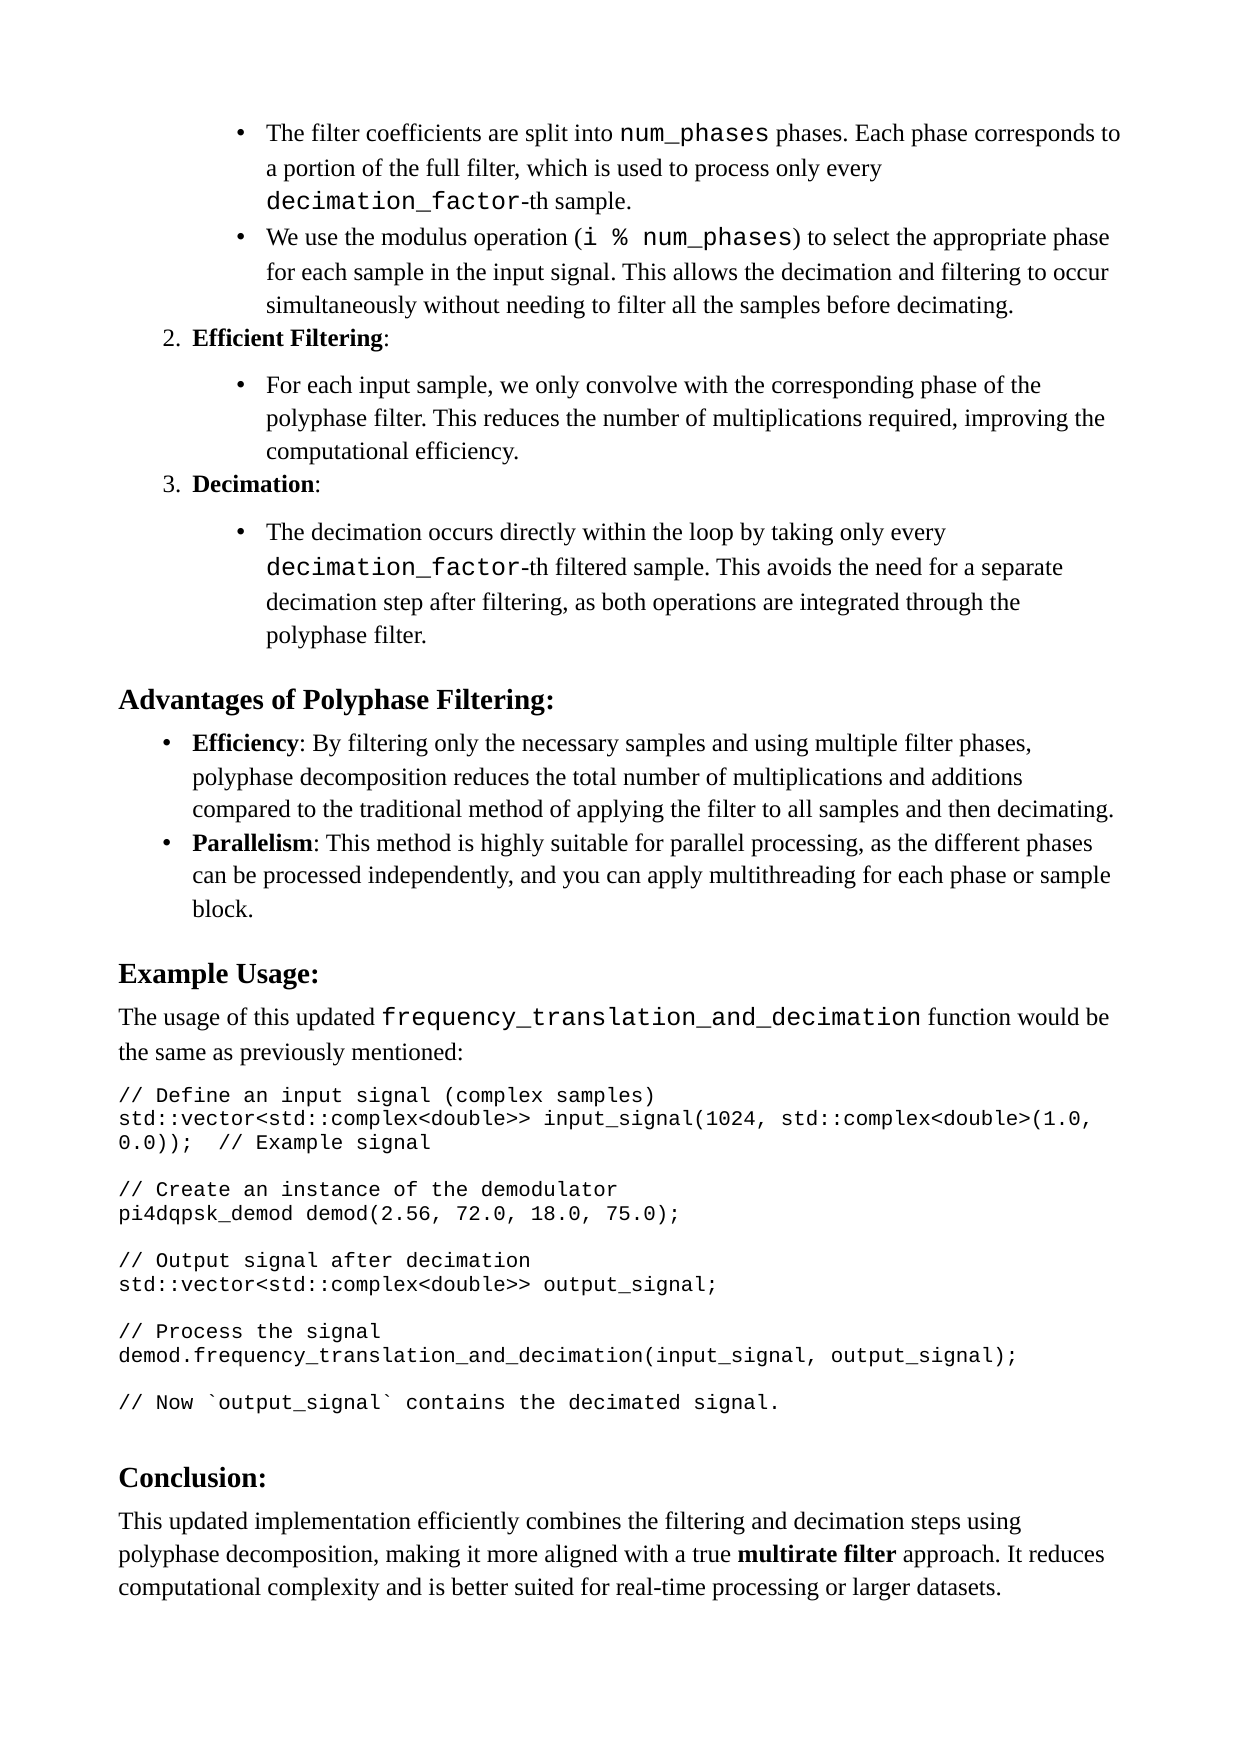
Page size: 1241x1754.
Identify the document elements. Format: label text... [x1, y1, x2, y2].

text This updated implementation efficiently combines the filtering and decimation steps using polyphase decomposition, making it more aligned with a true multirate filter approach. It reduces computational complexity and is better suited for real-time processing or larger datasets. [118, 1506, 1122, 1601]
list For each input sample, we only convolve with the corresponding phase of the polyphase filter. This reduces the number of multiplications required, improving the computational efficiency. [236, 370, 1122, 465]
subtitle Example Usage: [118, 956, 1122, 989]
text // Now `output_signal` contains the decimated signal. [118, 1392, 1122, 1416]
subtitle Advantages of Polyphase Filtering: [118, 682, 1122, 716]
text std::vector<std::complex<double>> output_signal; [118, 1274, 1122, 1297]
list The decimation occurs directly within the loop by taking only every decimation_factor-th filtered sample. This avoids the need for a separate decimation step after filtering, as both operations are integrated through the polyphase filter. [236, 517, 1122, 649]
subtitle Conclusion: [118, 1460, 1122, 1493]
text The usage of this updated frequency_translation_and_decimation function would be the same as previously mentioned: [118, 1002, 1122, 1066]
list The filter coefficients are split into num_phases phases. Each phase corresponds to a portion of the full filter, which is used to process only every decimation_factor-th sample. [236, 118, 1122, 217]
list We use the modulus operation (i % num_phases) to select the appropriate phase for each sample in the input signal. This allows the decimation and filtering to occur simultaneously without needing to filter all the samples before decimating. [236, 222, 1122, 318]
text demod.frequency_translation_and_decimation(input_signal, output_signal); [118, 1345, 1122, 1368]
text std::vector<std::complex<double>> input_signal(1024, std::complex<double>(1.0, 0.0)); // Example signal [118, 1108, 1122, 1156]
text pi4dqpsk_demod demod(2.56, 72.0, 18.0, 75.0); [118, 1203, 1122, 1226]
text // Process the signal [118, 1321, 1122, 1345]
list Efficiency: By filtering only the necessary samples and using multiple filter phases, polyphase decomposition reduces the total number of multiplications and additions compared to the traditional method of applying the filter to all samples and then decimating. [162, 728, 1122, 823]
text // Create an instance of the demodulator [118, 1179, 1122, 1203]
list Efficient Filtering: [162, 323, 1122, 352]
list Decimation: [162, 469, 1122, 498]
text // Output signal after decimation [118, 1250, 1122, 1274]
list Parallelism: This method is highly suitable for parallel processing, as the different phases can be processed independently, and you can apply multithreading for each phase or sample block. [162, 828, 1122, 922]
text // Define an input signal (complex samples) [118, 1084, 1122, 1108]
